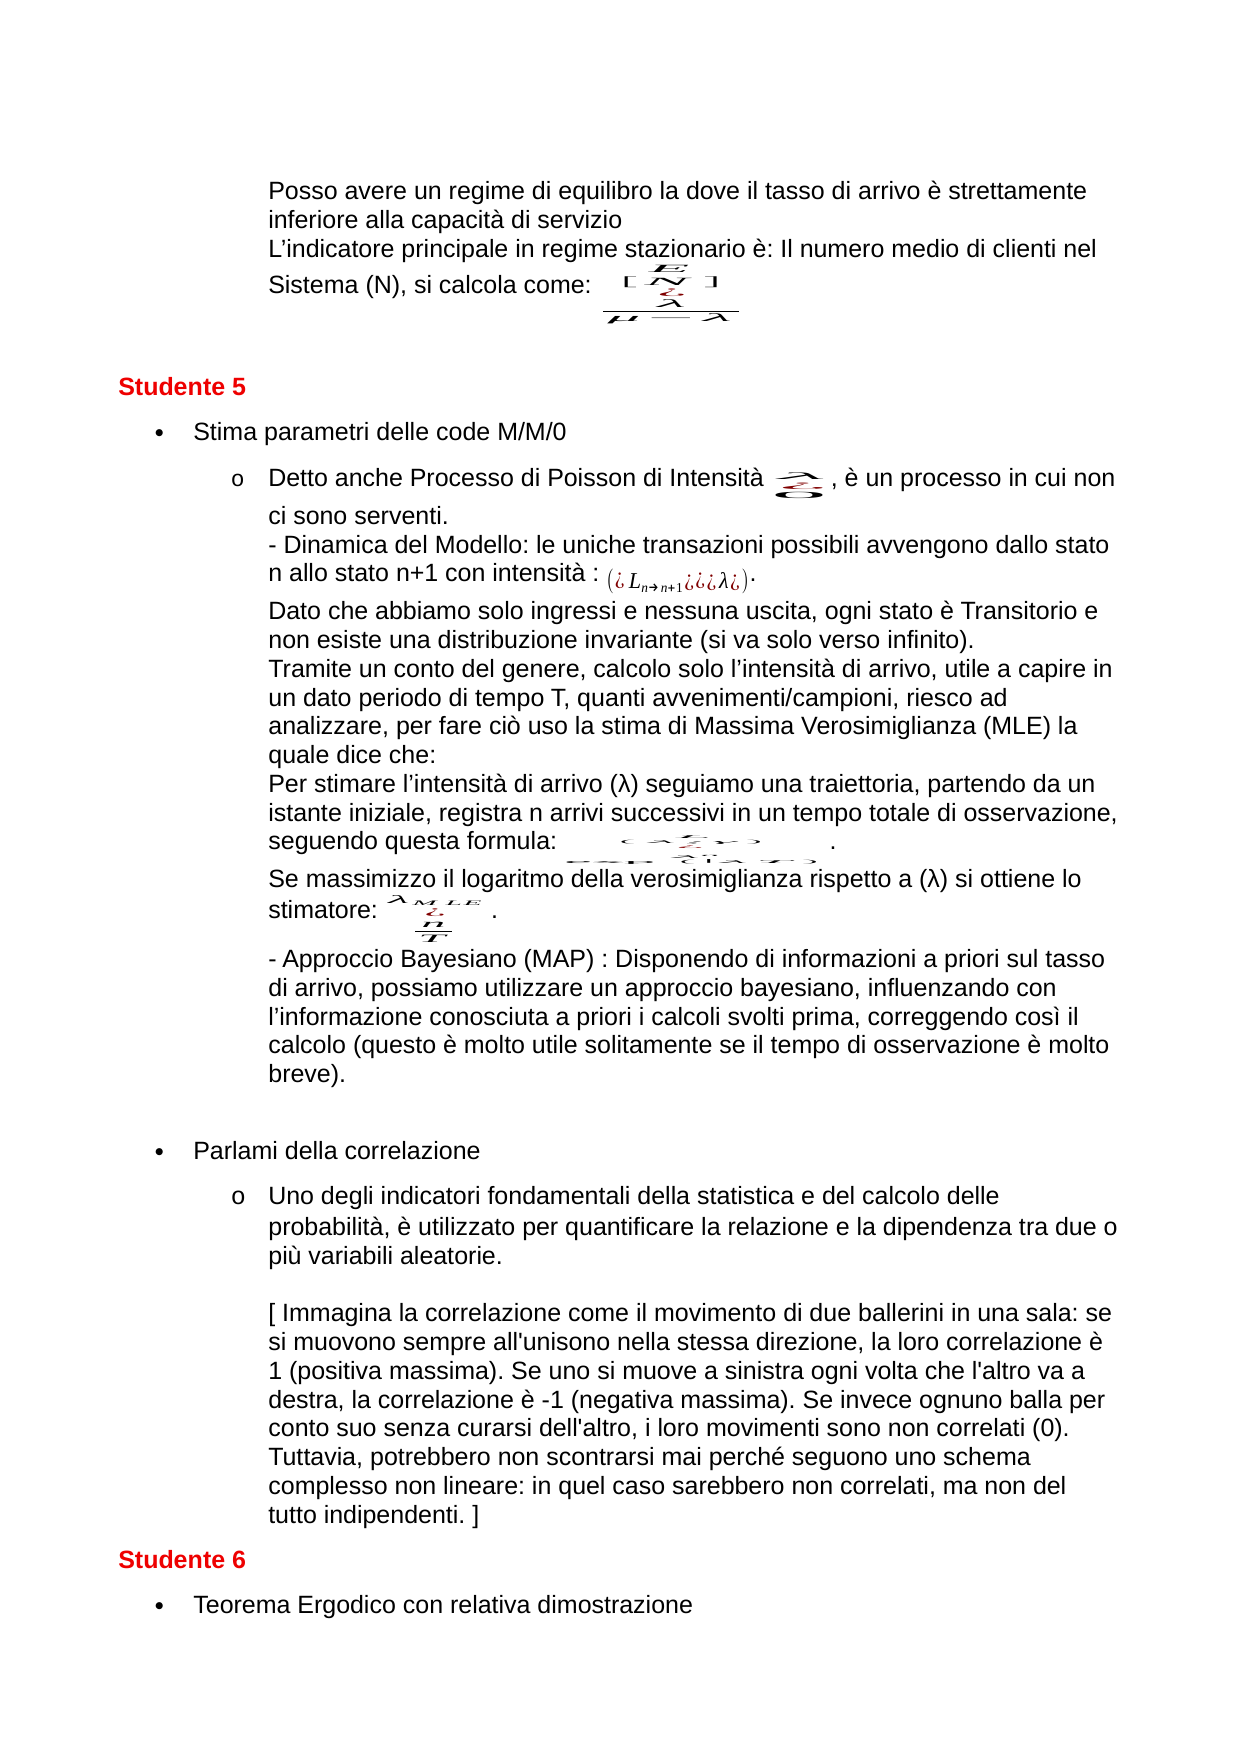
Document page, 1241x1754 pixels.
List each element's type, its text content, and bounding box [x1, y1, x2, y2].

list M/M/1: Uno dei modelli base per l’analisi delle linee d’attesa, è modellizzato come un processo di Markov a salti su tempi e stati discreti. - La prima M: indica un processo di arrivo Markoviano (di Poisson) con intensità (chiamata tasso di ingresso). - La seconda M: indica il tempo di servizio per ciascun cliente, segue una legge esponenziale di parametro µ (detto tasso di uscita). - L’1: indica la presenza di un solo servente. Il sistema funziona spostandosi tra vari stati secondo le seguenti regole di transizione: -Arrivo di un Cliente: passo dallo stato n allo stato n+1 -Completamento del servizio: passo dallo stato n allo stato n-1 -Permanenza nello stato: L’intensità di uscita dallo stato n è data da [se la coda è vuota] oppure [se presenti clienti] Posso avere un regime di equilibro la dove il tasso di arrivo è strettamente inferiore alla capacità di servizio L’indicatore principale in regime stazionario è: Il numero medio di clienti nel Sistema (N), si calcola come: [231, 148, 1122, 355]
text Studente 5 [118, 372, 1122, 401]
list Stima parametri delle code M/M/0 [156, 417, 1122, 446]
list Teorema Ergodico con relativa dimostrazione [156, 1591, 1122, 1619]
list Detto anche Processo di Poisson di Intensità , è un processo in cui non ci sono serventi. - Dinamica del Modello: le uniche transazioni possibili avvengono dallo stato n allo stato n+1 con intensità : . Dato che abbiamo solo ingressi e nessuna uscita, ogni stato è Transitorio e non esiste una distribuzione invariante (si va solo verso infinito). Tramite un conto del genere, calcolo solo l’intensità di arrivo, utile a capire in un dato periodo di tempo T, quanti avvenimenti/campioni, riesco ad analizzare, per fare ciò uso la stima di Massima Verosimiglianza (MLE) la quale dice che: Per stimare l’intensità di arrivo (λ) seguiamo una traiettoria, partendo da un istante iniziale, registra n arrivi successivi in un tempo totale di osservazione, seguendo questa formula: . Se massimizzo il logaritmo della verosimiglianza rispetto a (λ) si ottiene lo stimatore: . - Approccio Bayesiano (MAP) : Disponendo di informazioni a priori sul tasso di arrivo, possiamo utilizzare un approccio bayesiano, influenzando con l’informazione conosciuta a priori i calcoli svolti prima, correggendo così il calcolo (questo è molto utile solitamente se il tempo di osservazione è molto breve). [231, 463, 1122, 1119]
list Parlami della correlazione [156, 1136, 1122, 1164]
list Uno degli indicatori fondamentali della statistica e del calcolo delle probabilità, è utilizzato per quantificare la relazione e la dipendenza tra due o più variabili aleatorie. [ Immagina la correlazione come il movimento di due ballerini in una sala: se si muovono sempre all'unisono nella stessa direzione, la loro correlazione è 1 (positiva massima). Se uno si muove a sinistra ogni volta che l'altro va a destra, la correlazione è -1 (negativa massima). Se invece ognuno balla per conto suo senza curarsi dell'altro, i loro movimenti sono non correlati (0). Tuttavia, potrebbero non scontrarsi mai perché seguono uno schema complesso non lineare: in quel caso sarebbero non correlati, ma non del tutto indipendenti. ] [231, 1181, 1122, 1528]
text Studente 6 [118, 1545, 1122, 1574]
